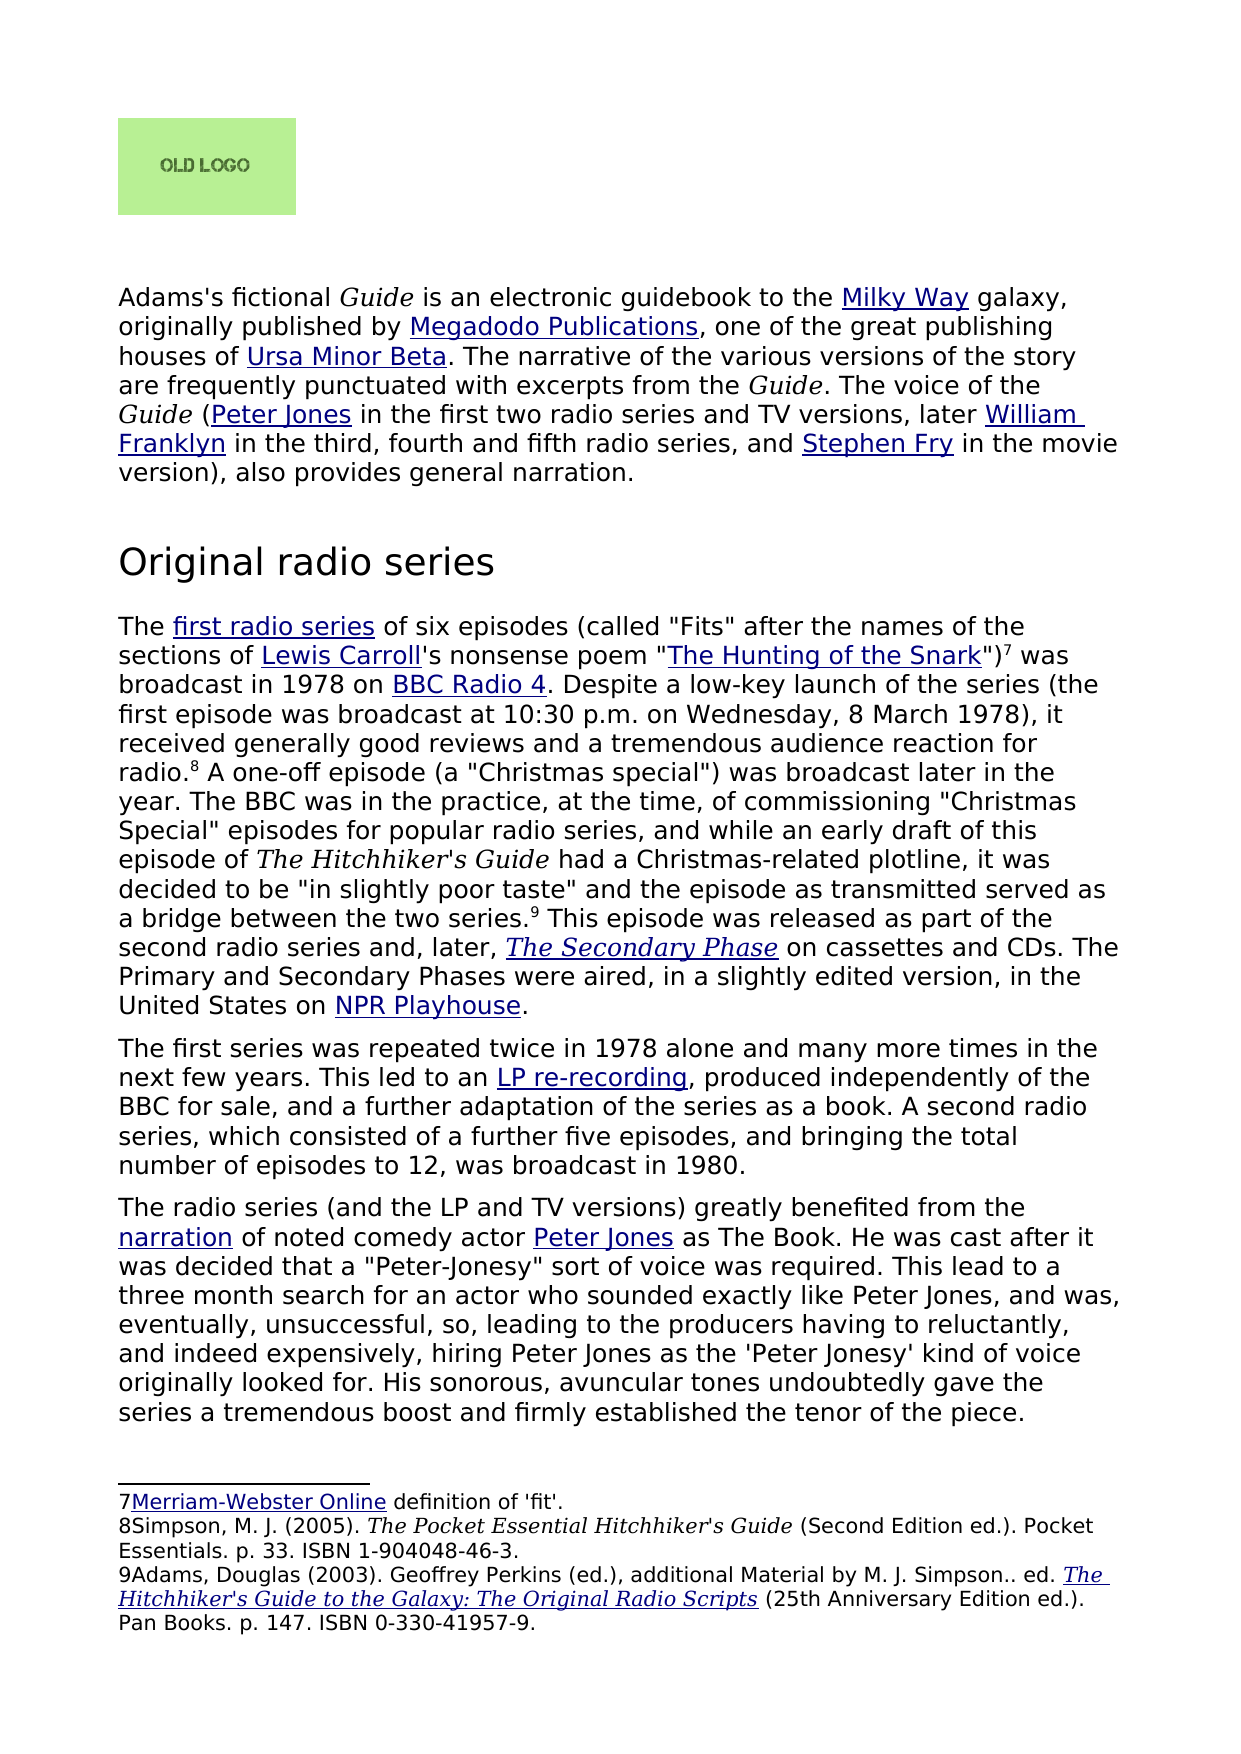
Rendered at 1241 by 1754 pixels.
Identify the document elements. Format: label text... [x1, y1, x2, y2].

text The radio series (and the LP and TV versions) greatly benefited from the narration of noted comedy actor Peter Jones as The Book. He was cast after it was decided that a "Peter-Jonesy" sort of voice was required. This lead to a three month search for an actor who sounded exactly like Peter Jones, and was, eventually, unsuccessful, so, leading to the producers having to reluctantly, and indeed expensively, hiring Peter Jones as the 'Peter Jonesy' kind of voice originally looked for. His sonorous, avuncular tones undoubtedly gave the series a tremendous boost and firmly established the tenor of the piece. [118, 1193, 1122, 1427]
text The first radio series of six episodes (called "Fits" after the names of the sections of Lewis Carroll's nonsense poem "The Hunting of the Snark") was broadcast in 1978 on BBC Radio 4. Despite a low-key launch of the series (the first episode was broadcast at 10:30 p.m. on Wednesday, 8 March 1978), it received generally good reviews and a tremendous audience reaction for radio. A one-off episode (a "Christmas special") was broadcast later in the year. The BBC was in the practice, at the time, of commissioning "Christmas Special" episodes for popular radio series, and while an early draft of this episode of The Hitchhiker's Guide had a Christmas-related plotline, it was decided to be "in slightly poor taste" and the episode as transmitted served as a bridge between the two series. This episode was released as part of the second radio series and, later, The Secondary Phase on cassettes and CDs. The Primary and Secondary Phases were aired, in a slightly edited version, in the United States on NPR Playhouse. [118, 612, 1122, 1021]
text Adams's fictional Guide is an electronic guidebook to the Milky Way galaxy, originally published by Megadodo Publications, one of the great publishing houses of Ursa Minor Beta. The narrative of the various versions of the story are frequently punctuated with excerpts from the Guide. The voice of the Guide (Peter Jones in the first two radio series and TV versions, later William Franklyn in the third, fourth and fifth radio series, and Stephen Fry in the movie version), also provides general narration. [118, 283, 1122, 488]
text The first series was repeated twice in 1978 alone and many more times in the next few years. This led to an LP re-recording, produced independently of the BBC for sale, and a further adaptation of the series as a book. A second radio series, which consisted of a further five episodes, and bringing the total number of episodes to 12, was broadcast in 1980. [118, 1034, 1122, 1180]
subtitle Original radio series [118, 540, 1122, 584]
text Merriam-Webster Online definition of 'fit'. [118, 1490, 1122, 1514]
picture [118, 118, 296, 215]
text Simpson, M. J. (2005). The Pocket Essential Hitchhiker's Guide (Second Edition ed.). Pocket Essentials. p. 33. ISBN 1-904048-46-3. [118, 1514, 1122, 1563]
text Adams, Douglas (2003). Geoffrey Perkins (ed.), additional Material by M. J. Simpson.. ed. The Hitchhiker's Guide to the Galaxy: The Original Radio Scripts (25th Anniversary Edition ed.). Pan Books. p. 147. ISBN 0-330-41957-9. [118, 1563, 1122, 1636]
